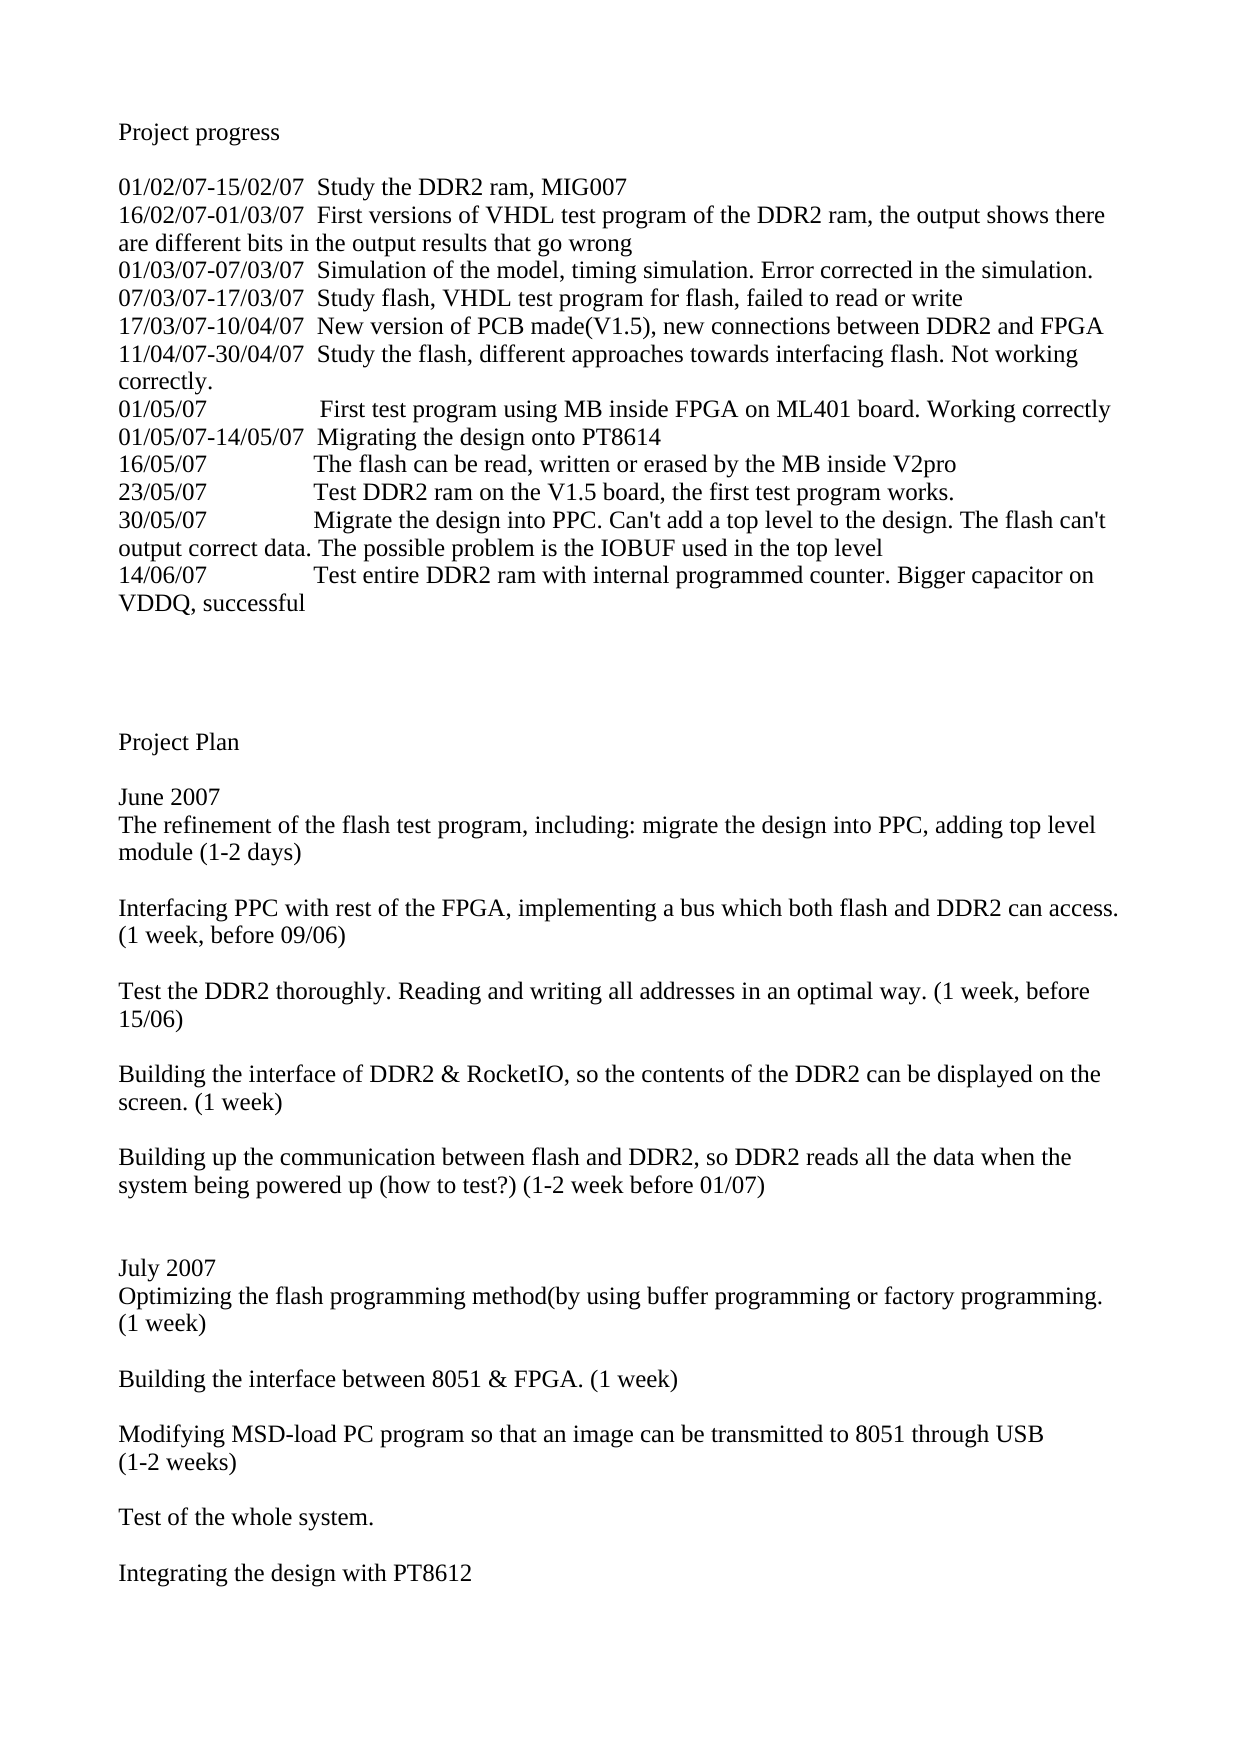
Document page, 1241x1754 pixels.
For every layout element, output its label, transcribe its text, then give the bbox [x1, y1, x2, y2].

text Test the DDR2 thoroughly. Reading and writing all addresses in an optimal way. (1 week, before 15/06) [118, 977, 1122, 1032]
text 23/05/07 Test DDR2 ram on the V1.5 board, the first test program works. [118, 478, 1122, 506]
text 17/03/07-10/04/07 New version of PCB made(V1.5), new connections between DDR2 and FPGA [118, 312, 1122, 340]
text (1-2 weeks) [118, 1448, 1122, 1476]
text Project progress [118, 118, 1122, 146]
text 16/05/07 The flash can be read, written or erased by the MB inside V2pro [118, 451, 1122, 478]
text 01/02/07-15/02/07 Study the DDR2 ram, MIG007 [118, 173, 1122, 201]
text 30/05/07 Migrate the design into PPC. Can't add a top level to the design. The flash can't output correct data. The possible problem is the IOBUF used in the top level [118, 506, 1122, 561]
text 07/03/07-17/03/07 Study flash, VHDL test program for flash, failed to read or write [118, 284, 1122, 312]
text Test of the whole system. [118, 1503, 1122, 1531]
text Integrating the design with PT8612 [118, 1559, 1122, 1587]
text 01/05/07 First test program using MB inside FPGA on ML401 board. Working correctly [118, 395, 1122, 423]
text Interfacing PPC with rest of the FPGA, implementing a bus which both flash and DDR2 can access. (1 week, before 09/06) [118, 894, 1122, 949]
text Project Plan [118, 728, 1122, 755]
text 01/05/07-14/05/07 Migrating the design onto PT8614 [118, 423, 1122, 451]
text 14/06/07 Test entire DDR2 ram with internal programmed counter. Bigger capacitor on VDDQ, successful [118, 561, 1122, 617]
text The refinement of the flash test program, including: migrate the design into PPC, adding top level module (1-2 days) [118, 811, 1122, 866]
text Modifying MSD-load PC program so that an image can be transmitted to 8051 through USB [118, 1420, 1122, 1448]
text July 2007 [118, 1254, 1122, 1282]
text 16/02/07-01/03/07 First versions of VHDL test program of the DDR2 ram, the output shows there are different bits in the output results that go wrong [118, 201, 1122, 257]
text Building up the communication between flash and DDR2, so DDR2 reads all the data when the system being powered up (how to test?) (1-2 week before 01/07) [118, 1143, 1122, 1199]
text Building the interface between 8051 & FPGA. (1 week) [118, 1365, 1122, 1393]
text June 2007 [118, 783, 1122, 811]
text 01/03/07-07/03/07 Simulation of the model, timing simulation. Error corrected in the simulation. [118, 257, 1122, 284]
text Optimizing the flash programming method(by using buffer programming or factory programming.(1 week) [118, 1282, 1122, 1337]
text Building the interface of DDR2 & RocketIO, so the contents of the DDR2 can be displayed on the screen. (1 week) [118, 1060, 1122, 1116]
text 11/04/07-30/04/07 Study the flash, different approaches towards interfacing flash. Not working correctly. [118, 340, 1122, 395]
